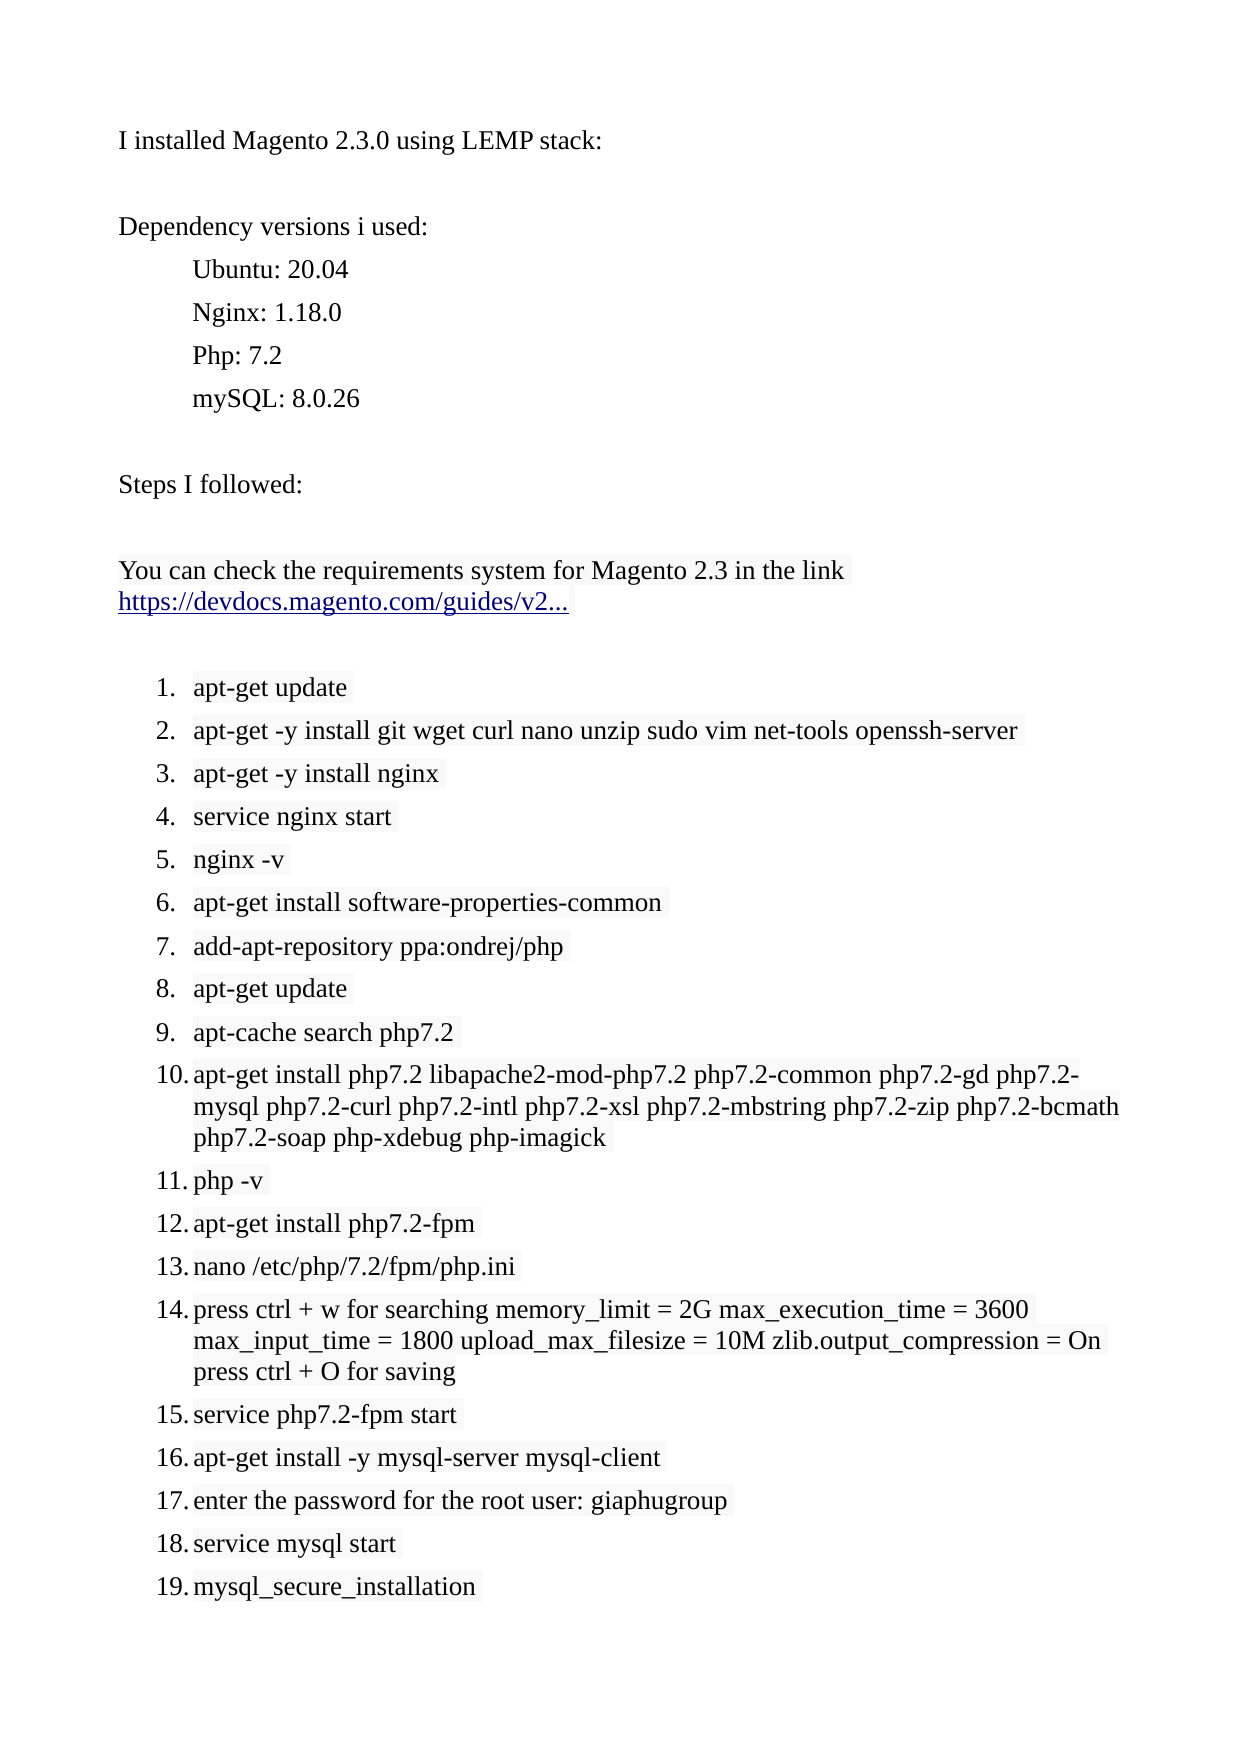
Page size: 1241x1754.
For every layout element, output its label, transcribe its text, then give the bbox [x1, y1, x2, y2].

list apt-get update [156, 973, 1122, 1004]
text Php: 7.2 [118, 339, 1122, 370]
list nano /etc/php/7.2/fpm/php.ini [156, 1250, 1122, 1281]
list apt-get update [156, 671, 1122, 703]
list press ctrl + w for searching memory_limit = 2G max_execution_time = 3600 max_input_time = 1800 upload_max_filesize = 10M zlib.output_compression = On press ctrl + O for saving [156, 1293, 1122, 1386]
text Steps I followed: [118, 468, 1122, 499]
list mysql_secure_installation [156, 1570, 1122, 1602]
list enter the password for the root user: giaphugroup [156, 1484, 1122, 1516]
text I installed Magento 2.3.0 using LEMP stack: [118, 124, 1122, 155]
text Dependency versions i used: [118, 210, 1122, 241]
text Nginx: 1.18.0 [118, 296, 1122, 327]
list apt-get install software-properties-common [156, 887, 1122, 918]
list apt-cache search php7.2 [156, 1016, 1122, 1047]
list nginx -v [156, 843, 1122, 875]
list php -v [156, 1164, 1122, 1195]
list service php7.2-fpm start [156, 1398, 1122, 1429]
text mySQL: 8.0.26 [118, 382, 1122, 413]
list apt-get -y install nginx [156, 757, 1122, 789]
text Ubuntu: 20.04 [118, 253, 1122, 284]
list apt-get install -y mysql-server mysql-client [156, 1441, 1122, 1472]
list service mysql start [156, 1527, 1122, 1558]
list apt-get install php7.2 libapache2-mod-php7.2 php7.2-common php7.2-gd php7.2-mysql php7.2-curl php7.2-intl php7.2-xsl php7.2-mbstring php7.2-zip php7.2-bcmath php7.2-soap php-xdebug php-imagick [156, 1059, 1122, 1152]
list apt-get install php7.2-fpm [156, 1207, 1122, 1238]
list service nginx start [156, 801, 1122, 832]
list add-apt-repository ppa:ondrej/php [156, 929, 1122, 961]
list apt-get -y install git wget curl nano unzip sudo vim net-tools openssh-server [156, 714, 1122, 746]
text You can check the requirements system for Magento 2.3 in the link https://devdocs.magento.com/guides/v2... [118, 554, 1122, 617]
